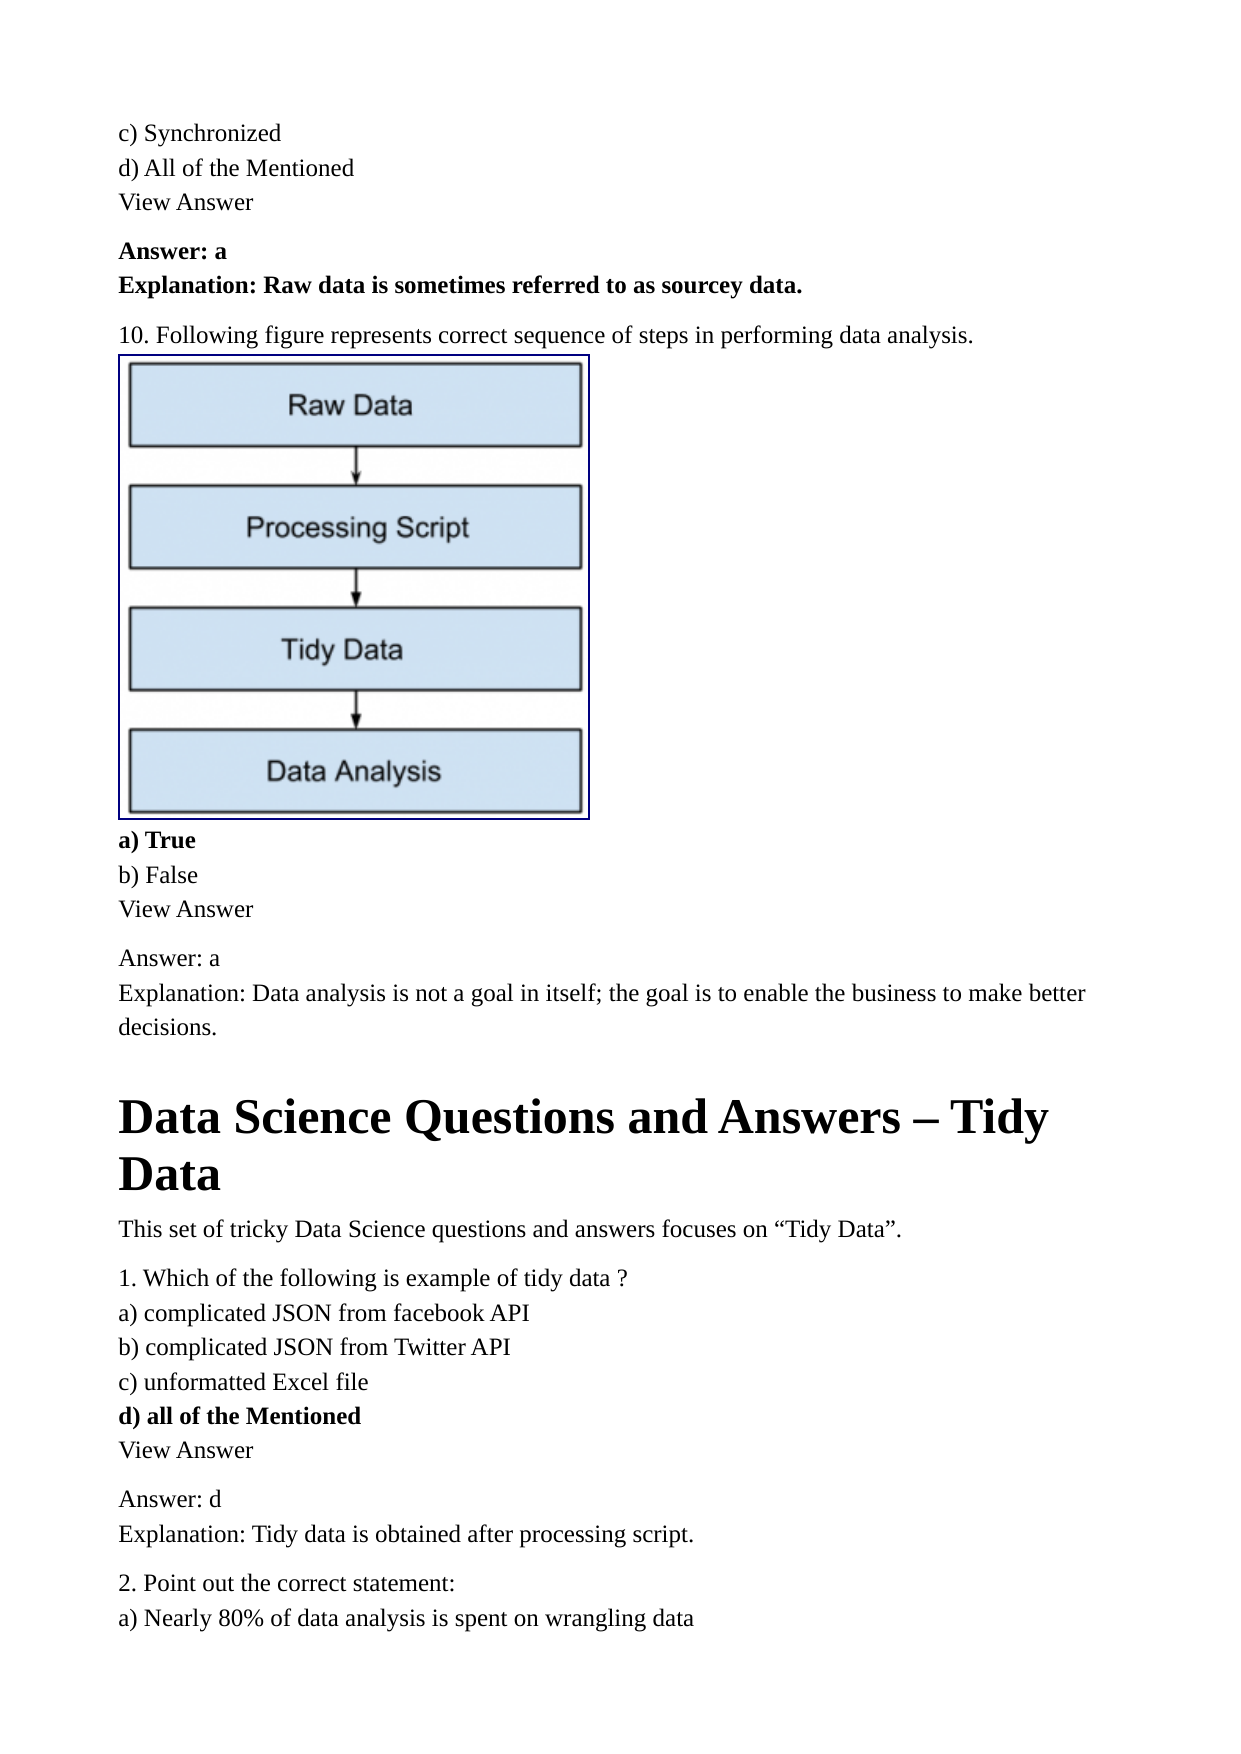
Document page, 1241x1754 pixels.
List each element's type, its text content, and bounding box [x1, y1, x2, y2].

text 10. Following figure represents correct sequence of steps in performing data analysis. a) True b) False View Answer [118, 320, 1122, 923]
text Answer: d Explanation: Tidy data is obtained after processing script. [118, 1484, 1122, 1548]
text Answer: a Explanation: Raw data is sometimes referred to as sourcey data. [118, 236, 1122, 299]
text Answer: a Explanation: Data analysis is not a goal in itself; the goal is to enable the business to make better decisions. [118, 943, 1122, 1041]
subtitle Data Science Questions and Answers – Tidy Data [118, 1087, 1122, 1202]
text This set of tricky Data Science questions and answers focuses on “Tidy Data”. [118, 1214, 1122, 1243]
text c) Synchronized d) All of the Mentioned View Answer [118, 118, 1122, 216]
text 1. Which of the following is example of tidy data ? a) complicated JSON from facebook API b) complicated JSON from Twitter API c) unformatted Excel file d) all of the Mentioned View Answer [118, 1263, 1122, 1464]
text 2. Point out the correct statement: a) Nearly 80% of data analysis is spent on wrangling data [118, 1568, 1122, 1631]
